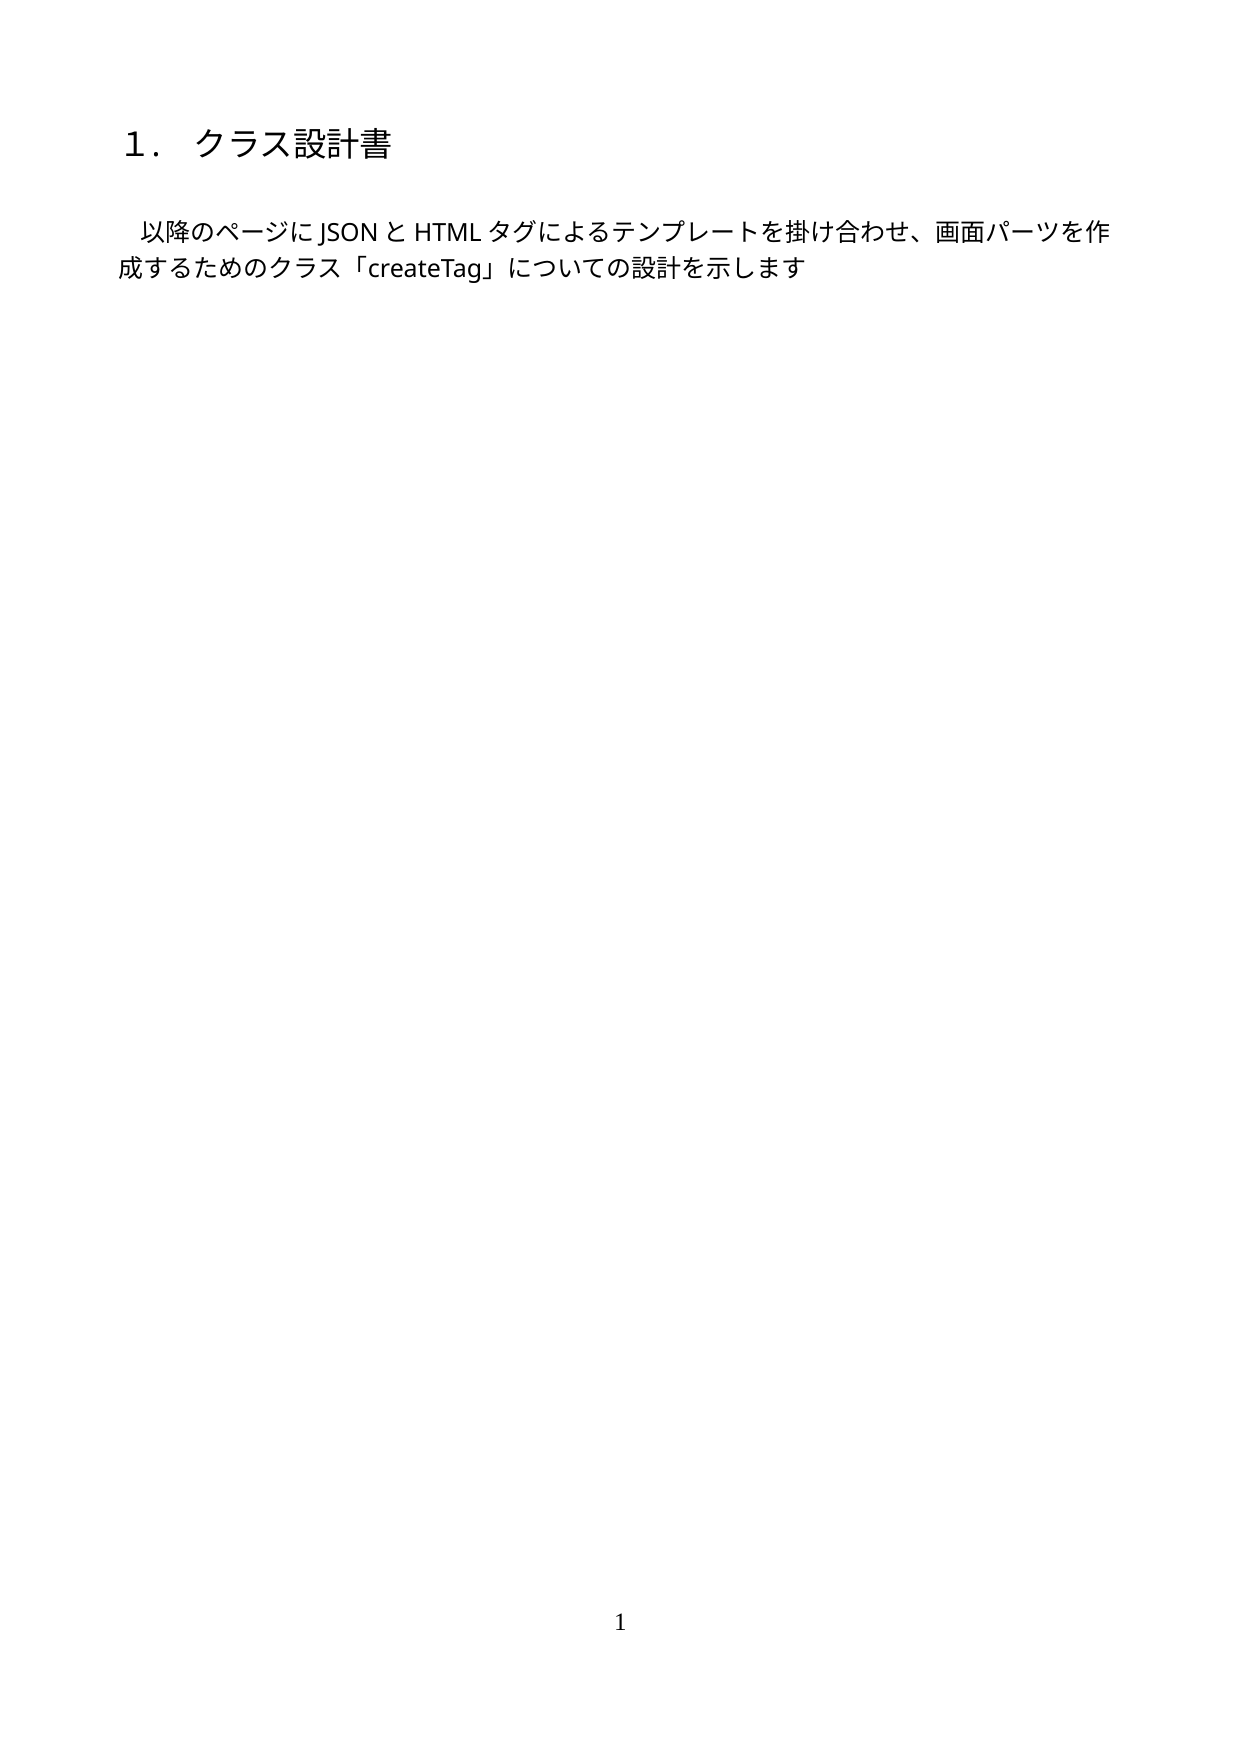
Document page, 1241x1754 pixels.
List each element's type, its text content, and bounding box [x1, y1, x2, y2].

text 以降のページにJSONとHTMLタグによるテンプレートを掛け合わせ、画面パーツを作成するためのクラス「createTag」についての設計を示します [118, 212, 1122, 284]
text １. クラス設計書 [118, 118, 1122, 167]
